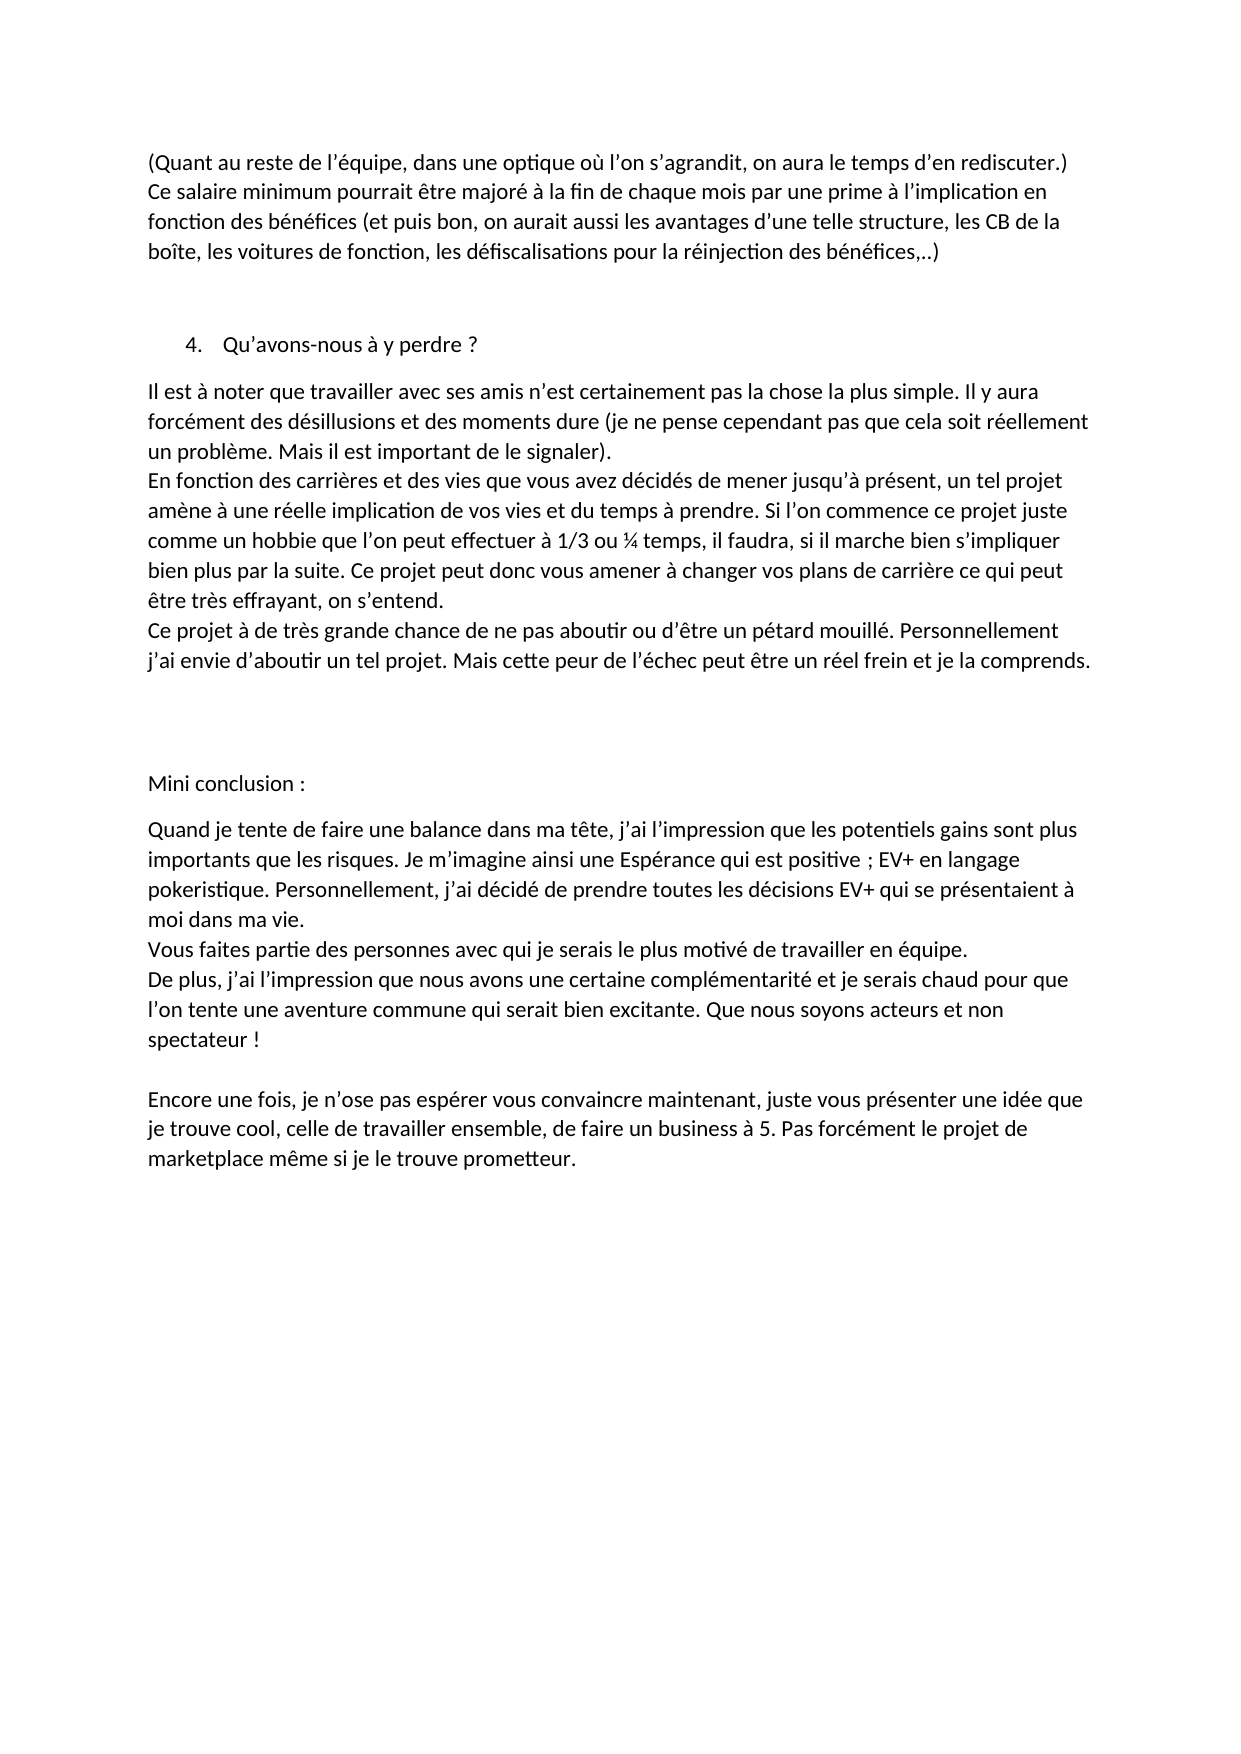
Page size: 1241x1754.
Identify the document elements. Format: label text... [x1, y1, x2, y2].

list Qu’avons-nous à y perdre ? [185, 330, 1093, 358]
text (Quant au reste de l’équipe, dans une optique où l’on s’agrandit, on aura le temps d’en rediscuter.) Ce salaire minimum pourrait être majoré à la fin de chaque mois par une prime à l’implication en fonction des bénéfices (et puis bon, on aurait aussi les avantages d’une telle structure, les CB de la boîte, les voitures de fonction, les défiscalisations pour la réinjection des bénéfices,..) [148, 148, 1093, 265]
text Il est à noter que travailler avec ses amis n’est certainement pas la chose la plus simple. Il y aura forcément des désillusions et des moments dure (je ne pense cependant pas que cela soit réellement un problème. Mais il est important de le signaler). En fonction des carrières et des vies que vous avez décidés de mener jusqu’à présent, un tel projet amène à une réelle implication de vos vies et du temps à prendre. Si l’on commence ce projet juste comme un hobbie que l’on peut effectuer à 1/3 ou ¼ temps, il faudra, si il marche bien s’impliquer bien plus par la suite. Ce projet peut donc vous amener à changer vos plans de carrière ce qui peut être très effrayant, on s’entend. Ce projet à de très grande chance de ne pas aboutir ou d’être un pétard mouillé. Personnellement j’ai envie d’aboutir un tel projet. Mais cette peur de l’échec peut être un réel frein et je la comprends. [148, 377, 1093, 704]
text Quand je tente de faire une balance dans ma tête, j’ai l’impression que les potentiels gains sont plus importants que les risques. Je m’imagine ainsi une Espérance qui est positive ; EV+ en langage pokeristique. Personnellement, j’ai décidé de prendre toutes les décisions EV+ qui se présentaient à moi dans ma vie. Vous faites partie des personnes avec qui je serais le plus motivé de travailler en équipe. De plus, j’ai l’impression que nous avons une certaine complémentarité et je serais chaud pour que l’on tente une aventure commune qui serait bien excitante. Que nous soyons acteurs et non spectateur ! Encore une fois, je n’ose pas espérer vous convaincre maintenant, juste vous présenter une idée que je trouve cool, celle de travailler ensemble, de faire un business à 5. Pas forcément le projet de marketplace même si je le trouve prometteur. [148, 816, 1093, 1172]
text Mini conclusion : [148, 769, 1093, 797]
